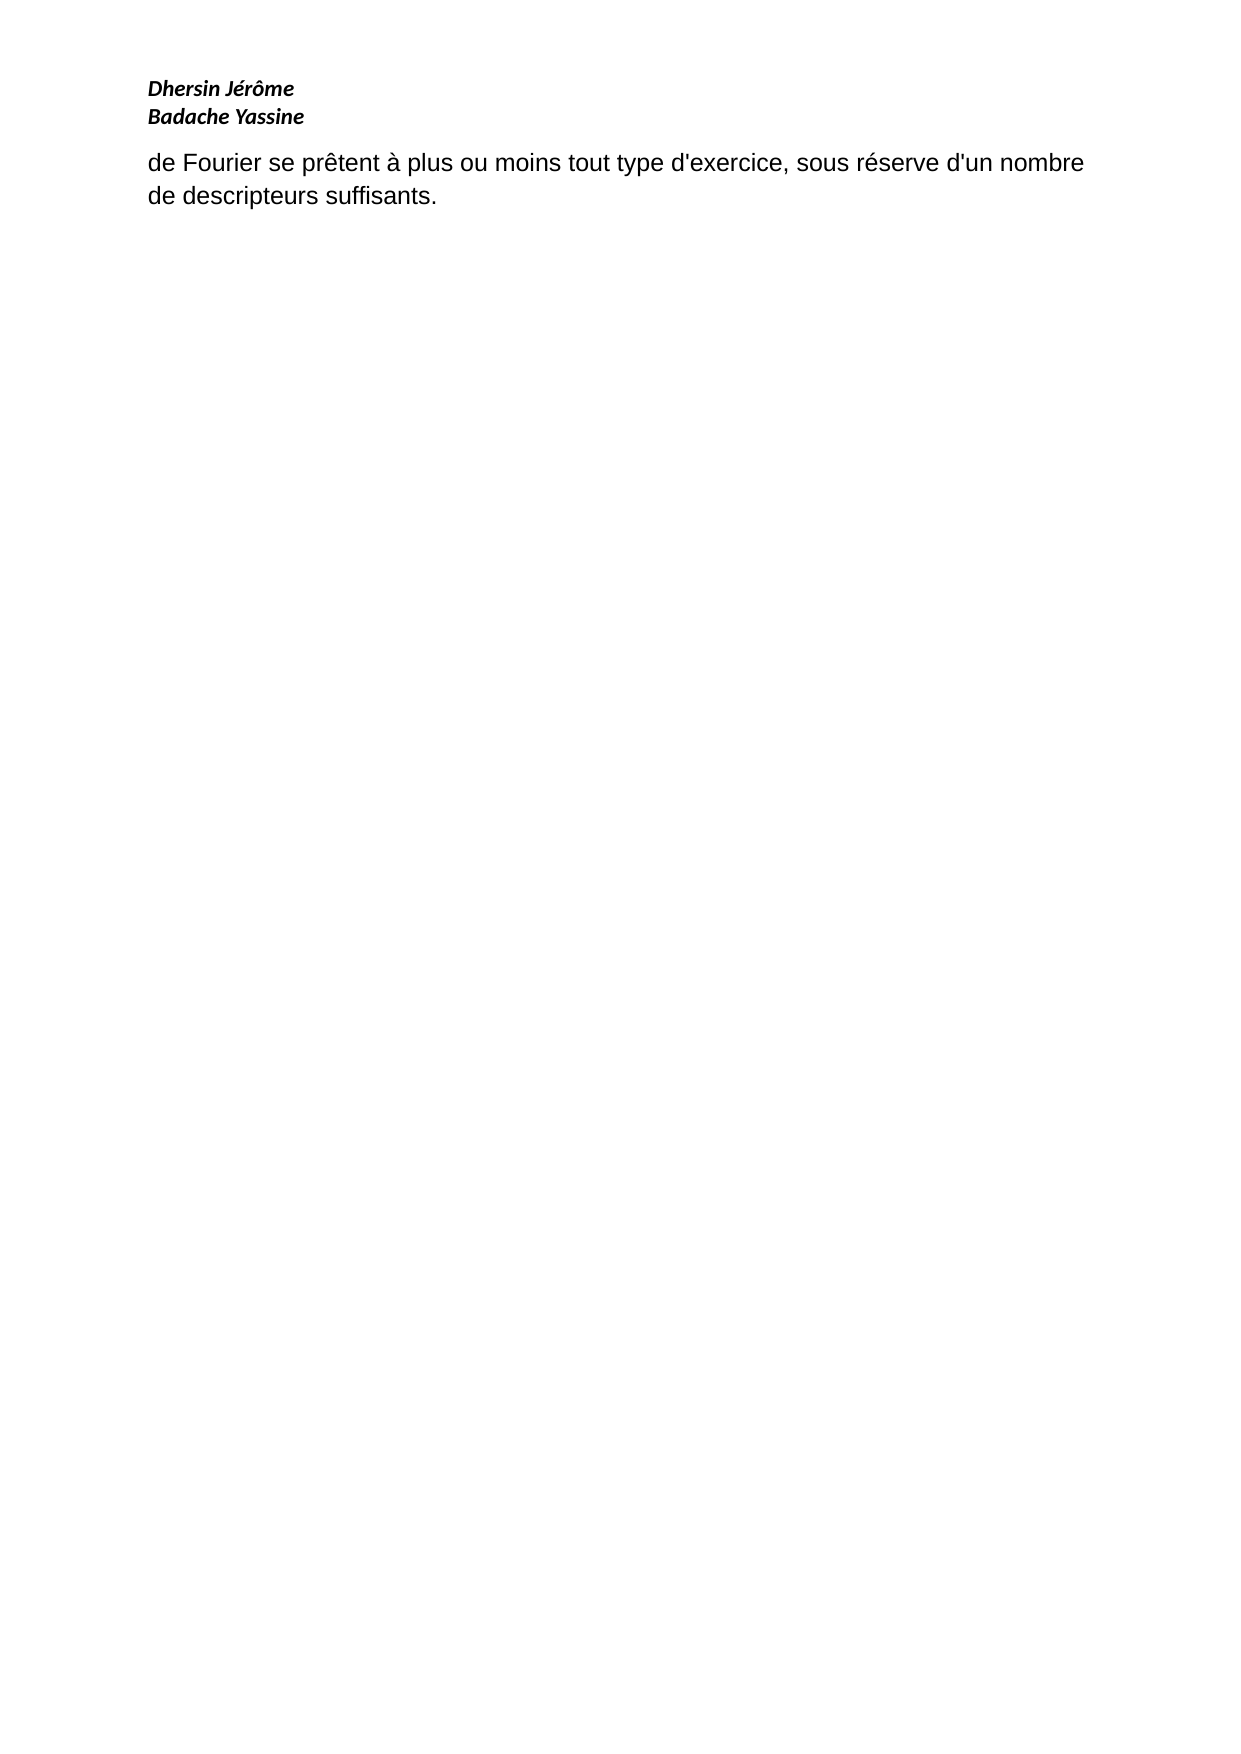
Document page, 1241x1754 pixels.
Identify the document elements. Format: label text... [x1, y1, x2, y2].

text de Fourier se prêtent à plus ou moins tout type d'exercice, sous réserve d'un nombre de descripteurs suffisants. [148, 148, 1093, 209]
